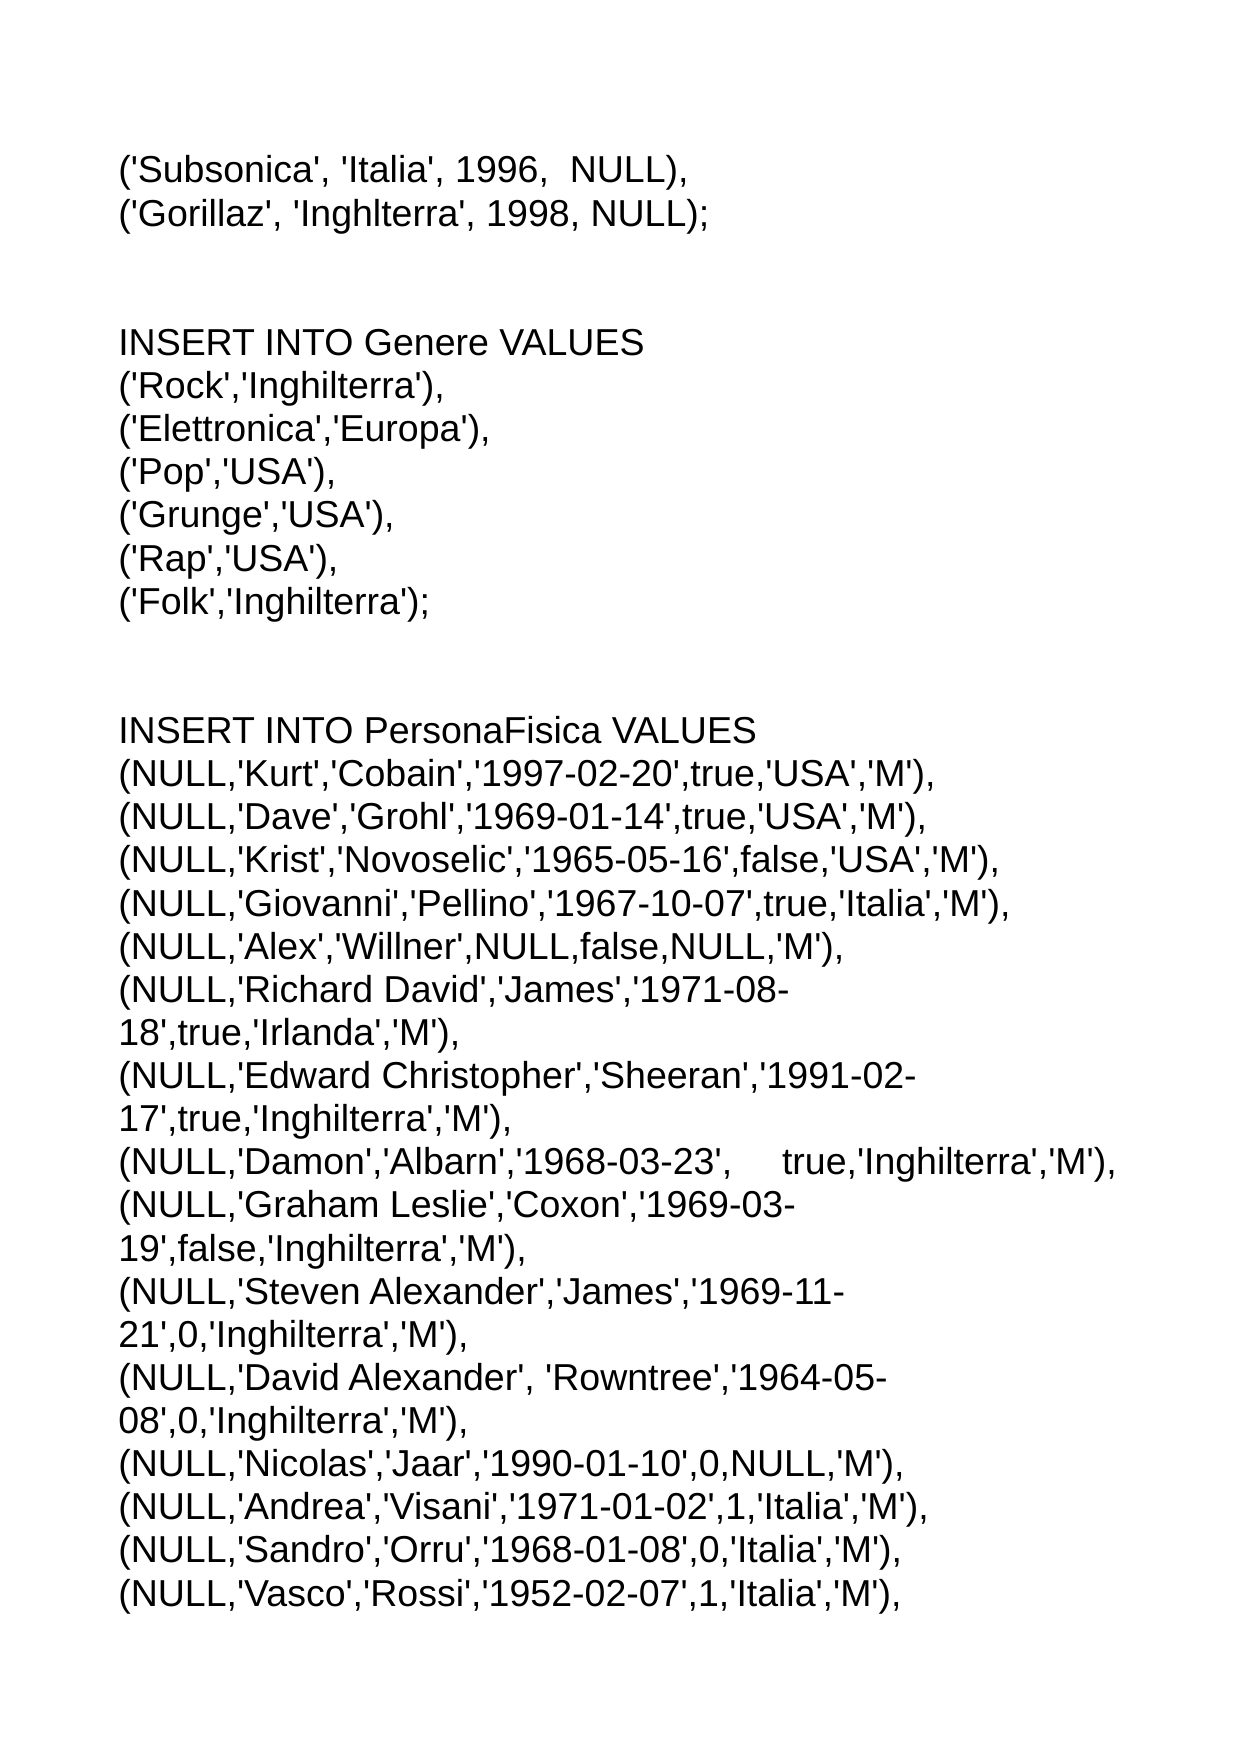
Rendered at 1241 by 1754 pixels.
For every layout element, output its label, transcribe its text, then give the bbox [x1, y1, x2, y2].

text ('Subsonica', 'Italia', 1996, NULL), ('Gorillaz', 'Inghlterra', 1998, NULL); INSERT INTO Genere VALUES ('Rock','Inghilterra'), ('Elettronica','Europa'), ('Pop','USA'), ('Grunge','USA'), ('Rap','USA'), ('Folk','Inghilterra'); INSERT INTO PersonaFisica VALUES (NULL,'Kurt','Cobain','1997-02-20',true,'USA','M'), (NULL,'Dave','Grohl','1969-01-14',true,'USA','M'), (NULL,'Krist','Novoselic','1965-05-16',false,'USA','M'), (NULL,'Giovanni','Pellino','1967-10-07',true,'Italia','M'), (NULL,'Alex','Willner',NULL,false,NULL,'M'), (NULL,'Richard David','James','1971-08-18',true,'Irlanda','M'), (NULL,'Edward Christopher','Sheeran','1991-02-17',true,'Inghilterra','M'), (NULL,'Damon','Albarn','1968-03-23', true,'Inghilterra','M'), (NULL,'Graham Leslie','Coxon','1969-03-19',false,'Inghilterra','M'), (NULL,'Steven Alexander','James','1969-11-21',0,'Inghilterra','M'), (NULL,'David Alexander', 'Rowntree','1964-05-08',0,'Inghilterra','M'), (NULL,'Nicolas','Jaar','1990-01-10',0,NULL,'M'), (NULL,'Andrea','Visani','1971-01-02',1,'Italia','M'), (NULL,'Sandro','Orru','1968-01-08',0,'Italia','M'), (NULL,'Vasco','Rossi','1952-02-07',1,'Italia','M'), [118, 148, 1122, 1614]
